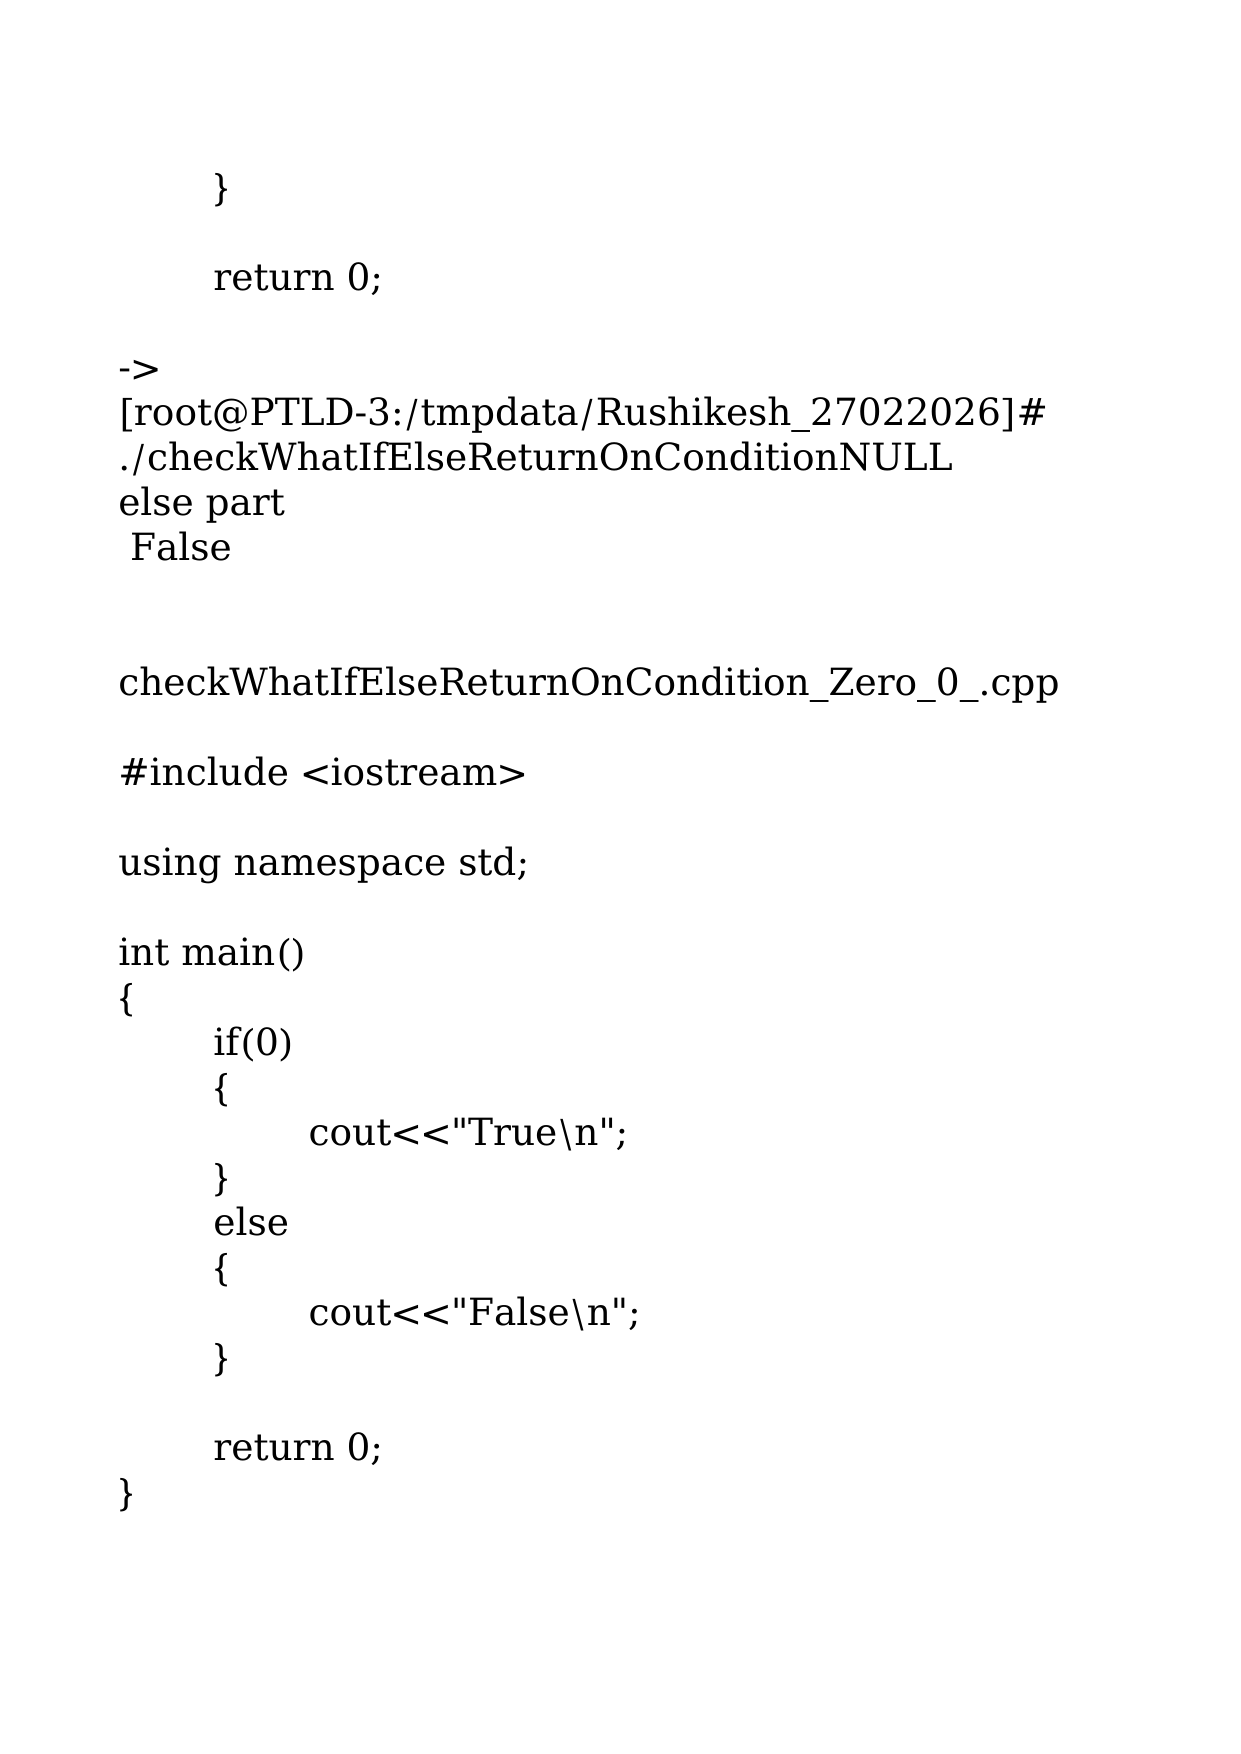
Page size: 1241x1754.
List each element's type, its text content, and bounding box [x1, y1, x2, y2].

text else part [118, 478, 1122, 523]
text else [118, 1198, 1122, 1243]
text -> [root@PTLD-3:/tmpdata/Rushikesh_27022026]# ./checkWhatIfElseReturnOnConditionNULL [118, 343, 1122, 478]
text cout<<"True\n"; [118, 1108, 1122, 1153]
text return 0; [118, 1423, 1122, 1468]
text #include <iostream> [118, 748, 1122, 793]
text { [118, 1063, 1122, 1108]
text } [118, 163, 1122, 208]
text using namespace std; [118, 838, 1122, 883]
text { [118, 1243, 1122, 1288]
text } [118, 1333, 1122, 1378]
text False [118, 523, 1122, 568]
text } [118, 1153, 1122, 1198]
text { [118, 973, 1122, 1018]
text return 0; [118, 253, 1122, 298]
text } [118, 1468, 1122, 1513]
text checkWhatIfElseReturnOnCondition_Zero_0_.cpp [118, 658, 1122, 703]
text if(0) [118, 1018, 1122, 1063]
text cout<<"False\n"; [118, 1288, 1122, 1333]
text int main() [118, 928, 1122, 973]
